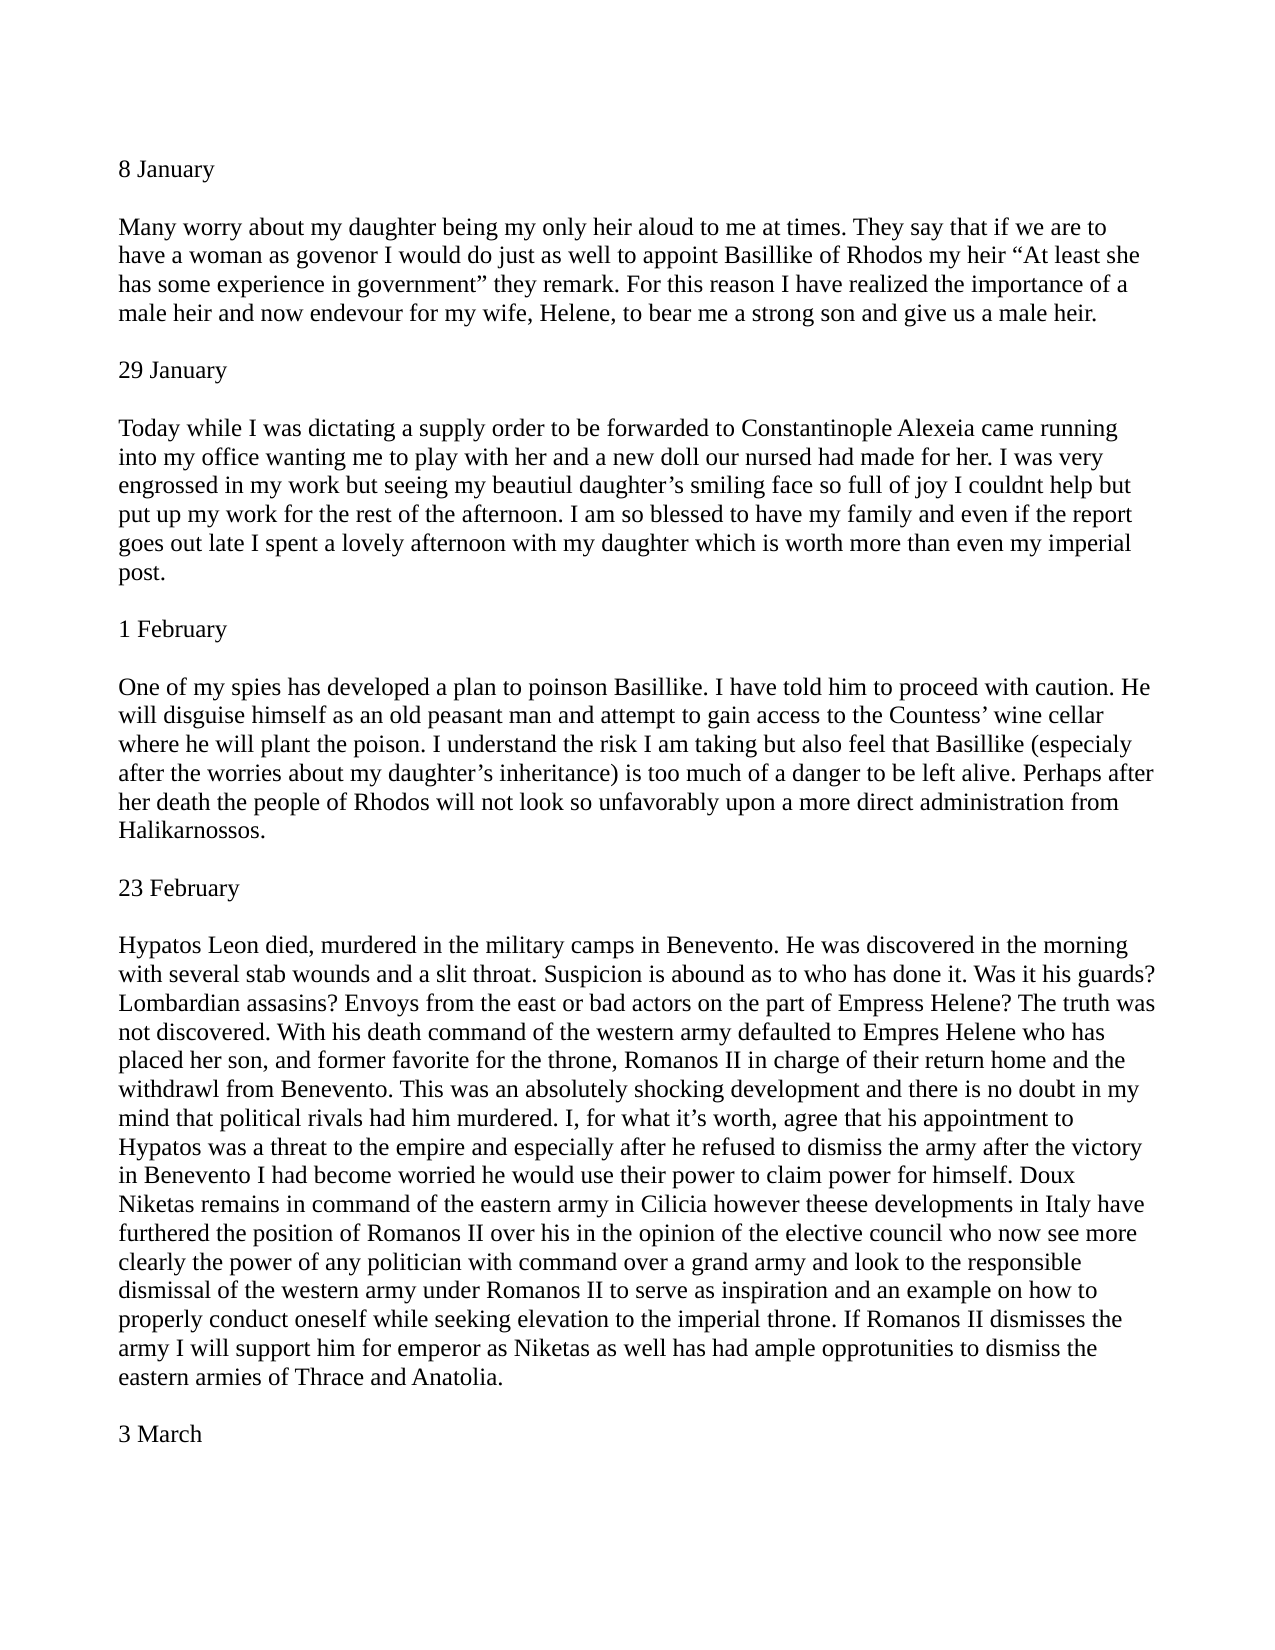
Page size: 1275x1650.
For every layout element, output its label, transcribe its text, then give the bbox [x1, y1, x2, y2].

text Many worry about my daughter being my only heir aloud to me at times. They say that if we are to have a woman as govenor I would do just as well to appoint Basillike of Rhodos my heir “At least she has some experience in government” they remark. For this reason I have realized the importance of a male heir and now endevour for my wife, Helene, to bear me a strong son and give us a male heir. [118, 212, 1157, 327]
text Today while I was dictating a supply order to be forwarded to Constantinople Alexeia came running into my office wanting me to play with her and a new doll our nursed had made for her. I was very engrossed in my work but seeing my beautiul daughter’s smiling face so full of joy I couldnt help but put up my work for the rest of the afternoon. I am so blessed to have my family and even if the report goes out late I spent a lovely afternoon with my daughter which is worth more than even my imperial post. [118, 413, 1157, 585]
text 29 January [118, 355, 1157, 384]
text One of my spies has developed a plan to poinson Basillike. I have told him to proceed with caution. He will disguise himself as an old peasant man and attempt to gain access to the Countess’ wine cellar where he will plant the poison. I understand the risk I am taking but also feel that Basillike (especialy after the worries about my daughter’s inheritance) is too much of a danger to be left alive. Perhaps after her death the people of Rhodos will not look so unfavorably upon a more direct administration from Halikarnossos. [118, 672, 1157, 844]
text 8 January [118, 154, 1157, 183]
text 1 February [118, 614, 1157, 643]
text 23 February Hypatos Leon died, murdered in the military camps in Benevento. He was discovered in the morning with several stab wounds and a slit throat. Suspicion is abound as to who has done it. Was it his guards? Lombardian assasins? Envoys from the east or bad actors on the part of Empress Helene? The truth was not discovered. With his death command of the western army defaulted to Empres Helene who has placed her son, and former favorite for the throne, Romanos II in charge of their return home and the withdrawl from Benevento. This was an absolutely shocking development and there is no doubt in my mind that political rivals had him murdered. I, for what it’s worth, agree that his appointment to Hypatos was a threat to the empire and especially after he refused to dismiss the army after the victory in Benevento I had become worried he would use their power to claim power for himself. Doux Niketas remains in command of the eastern army in Cilicia however theese developments in Italy have furthered the position of Romanos II over his in the opinion of the elective council who now see more clearly the power of any politician with command over a grand army and look to the responsible dismissal of the western army under Romanos II to serve as inspiration and an example on how to properly conduct oneself while seeking elevation to the imperial throne. If Romanos II dismisses the army I will support him for emperor as Niketas as well has had ample opprotunities to dismiss the eastern armies of Thrace and Anatolia. [118, 873, 1157, 1390]
text 3 March [118, 1419, 1157, 1448]
